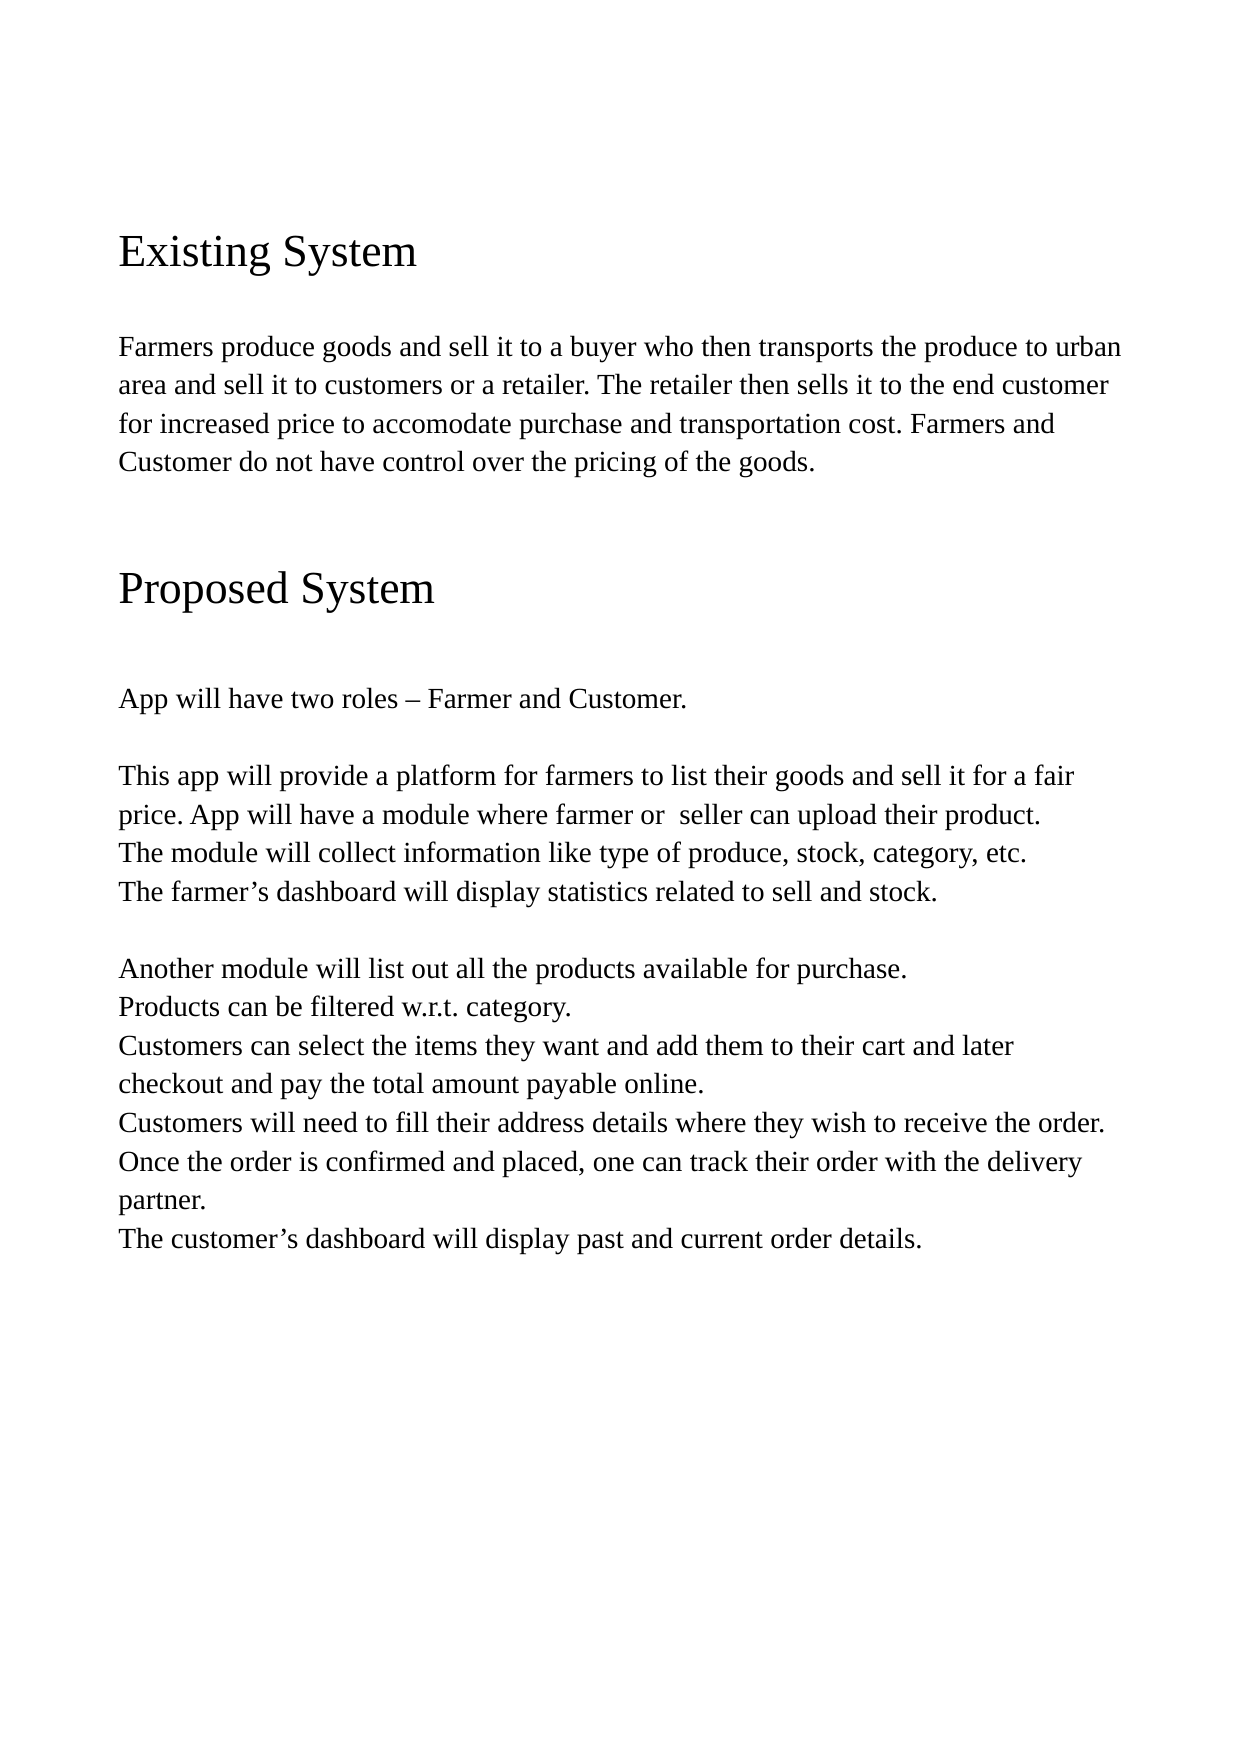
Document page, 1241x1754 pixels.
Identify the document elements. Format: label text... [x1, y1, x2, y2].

text Farmers produce goods and sell it to a buyer who then transports the produce to urban area and sell it to customers or a retailer. The retailer then sells it to the end customer for increased price to accomodate purchase and transportation cost. Farmers and Customer do not have control over the pricing of the goods. [118, 329, 1122, 478]
text Products can be filtered w.r.t. category. [118, 989, 1122, 1023]
text This app will provide a platform for farmers to list their goods and sell it for a fair price. App will have a module where farmer or seller can upload their product. [118, 758, 1122, 830]
text Another module will list out all the products available for purchase. [118, 951, 1122, 984]
text The module will collect information like type of produce, stock, category, etc. [118, 835, 1122, 869]
text The customer’s dashboard will display past and current order details. [118, 1221, 1122, 1254]
text Once the order is confirmed and placed, one can track their order with the delivery partner. [118, 1144, 1122, 1216]
text Existing System [118, 223, 1122, 276]
text App will have two roles – Farmer and Customer. [118, 681, 1122, 715]
text Proposed System [118, 560, 1122, 613]
text Customers will need to fill their address details where they wish to receive the order. [118, 1105, 1122, 1139]
text The farmer’s dashboard will display statistics related to sell and stock. [118, 874, 1122, 907]
text Customers can select the items they want and add them to their cart and later checkout and pay the total amount payable online. [118, 1028, 1122, 1100]
